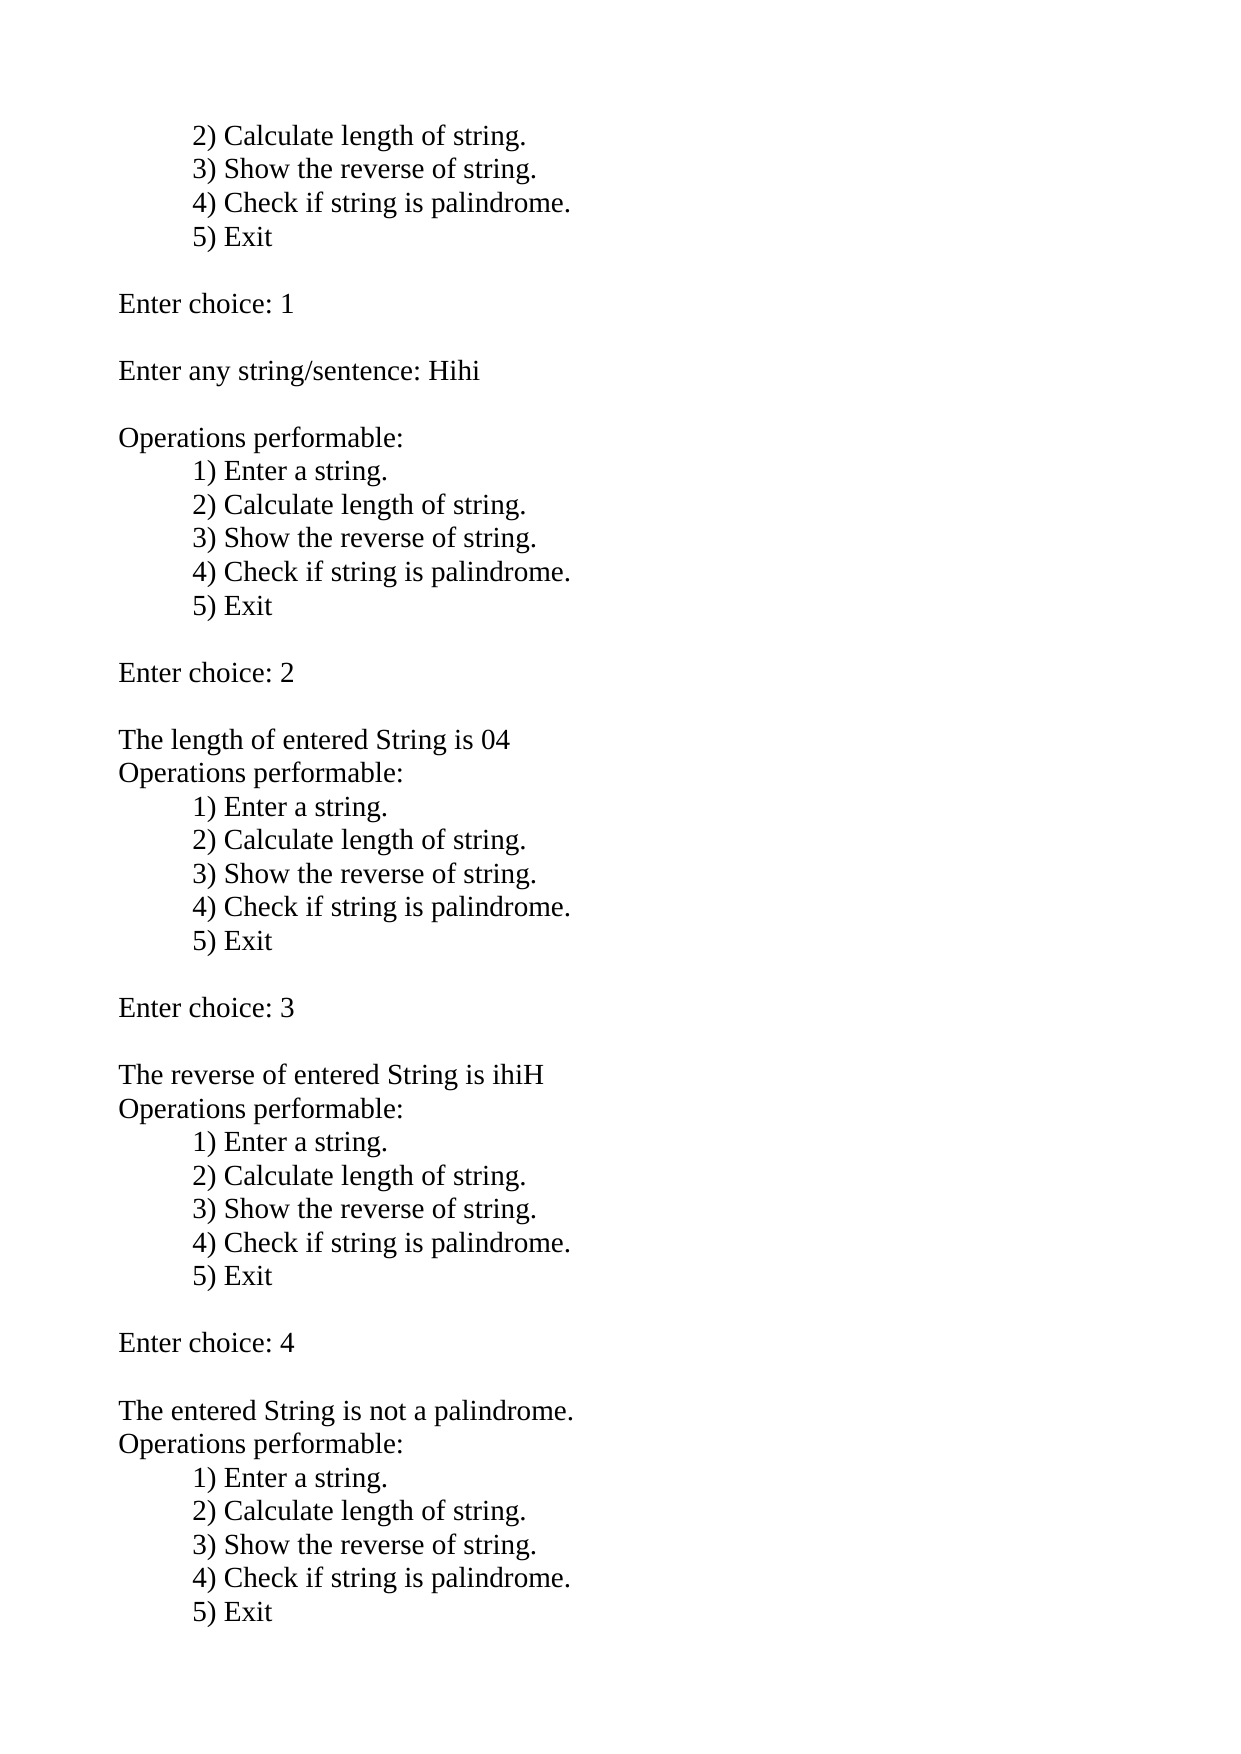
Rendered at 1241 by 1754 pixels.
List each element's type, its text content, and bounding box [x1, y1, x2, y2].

text 2) Calculate length of string. [118, 1158, 1122, 1191]
text 1) Enter a string. [118, 1124, 1122, 1158]
text Enter any string/sentence: Hihi [118, 353, 1122, 386]
text 2) Calculate length of string. [118, 1493, 1122, 1527]
text 5) Exit [118, 923, 1122, 957]
text 2) Calculate length of string. [118, 822, 1122, 856]
text 3) Show the reverse of string. [118, 1527, 1122, 1560]
text Operations performable: [118, 1091, 1122, 1124]
text The reverse of entered String is ihiH [118, 1057, 1122, 1091]
text 1) Enter a string. [118, 1460, 1122, 1493]
text 1) Enter a string. [118, 453, 1122, 487]
text 3) Show the reverse of string. [118, 1191, 1122, 1225]
text 3) Show the reverse of string. [118, 521, 1122, 554]
text Operations performable: [118, 755, 1122, 789]
text 4) Check if string is palindrome. [118, 889, 1122, 923]
text 4) Check if string is palindrome. [118, 185, 1122, 219]
text 3) Show the reverse of string. [118, 856, 1122, 889]
text 5) Exit [118, 1594, 1122, 1627]
text Operations performable: [118, 420, 1122, 453]
text Enter choice: 1 [118, 286, 1122, 319]
text 2) Calculate length of string. [118, 118, 1122, 152]
text 2) Calculate length of string. [118, 487, 1122, 521]
text 1) Enter a string. [118, 789, 1122, 822]
text 4) Check if string is palindrome. [118, 1560, 1122, 1594]
text Enter choice: 2 [118, 655, 1122, 688]
text 5) Exit [118, 588, 1122, 621]
text 5) Exit [118, 219, 1122, 252]
text Enter choice: 4 [118, 1326, 1122, 1359]
text 3) Show the reverse of string. [118, 152, 1122, 185]
text Operations performable: [118, 1426, 1122, 1460]
text The length of entered String is 04 [118, 722, 1122, 755]
text The entered String is not a palindrome. [118, 1393, 1122, 1426]
text 4) Check if string is palindrome. [118, 1225, 1122, 1258]
text 5) Exit [118, 1258, 1122, 1292]
text 4) Check if string is palindrome. [118, 554, 1122, 588]
text Enter choice: 3 [118, 990, 1122, 1024]
